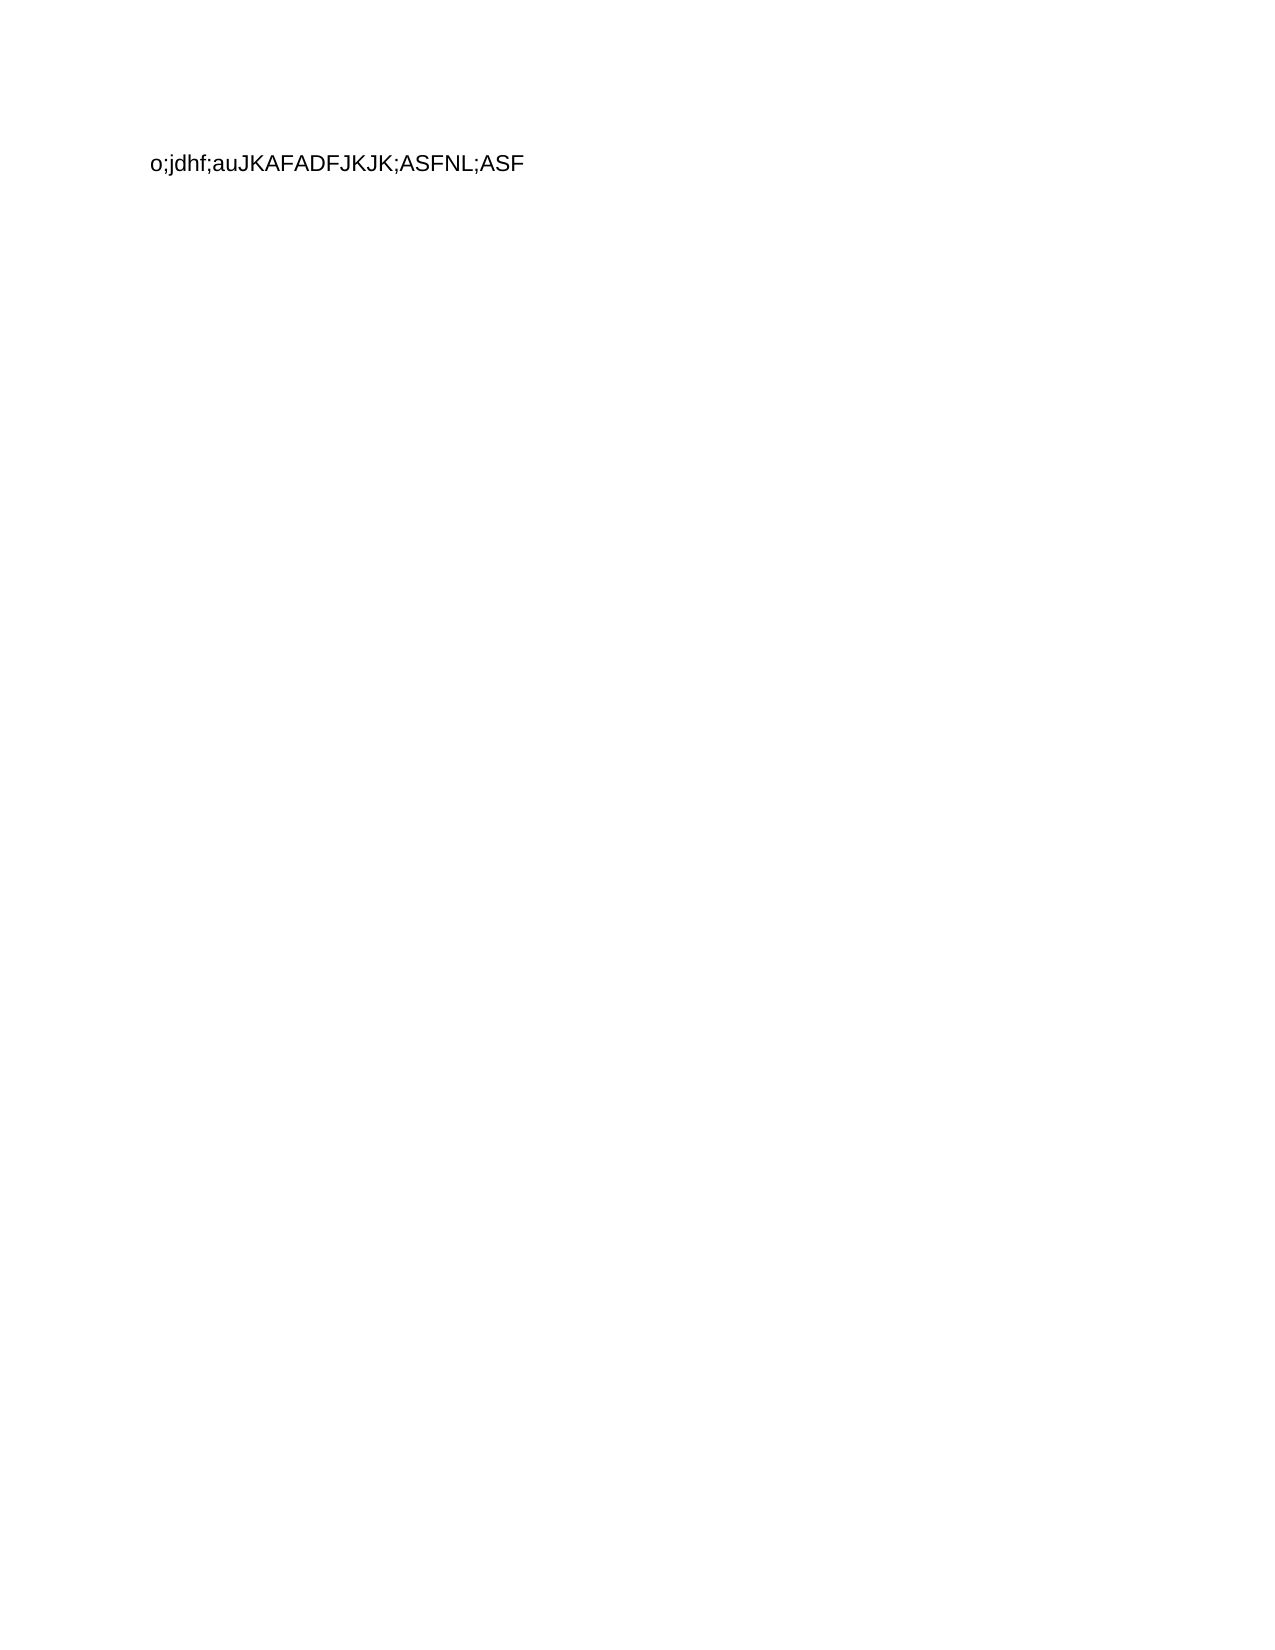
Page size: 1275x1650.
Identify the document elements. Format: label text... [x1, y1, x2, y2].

text o;jdhf;auJKAFADFJKJK;ASFNL;ASF [150, 150, 1125, 176]
